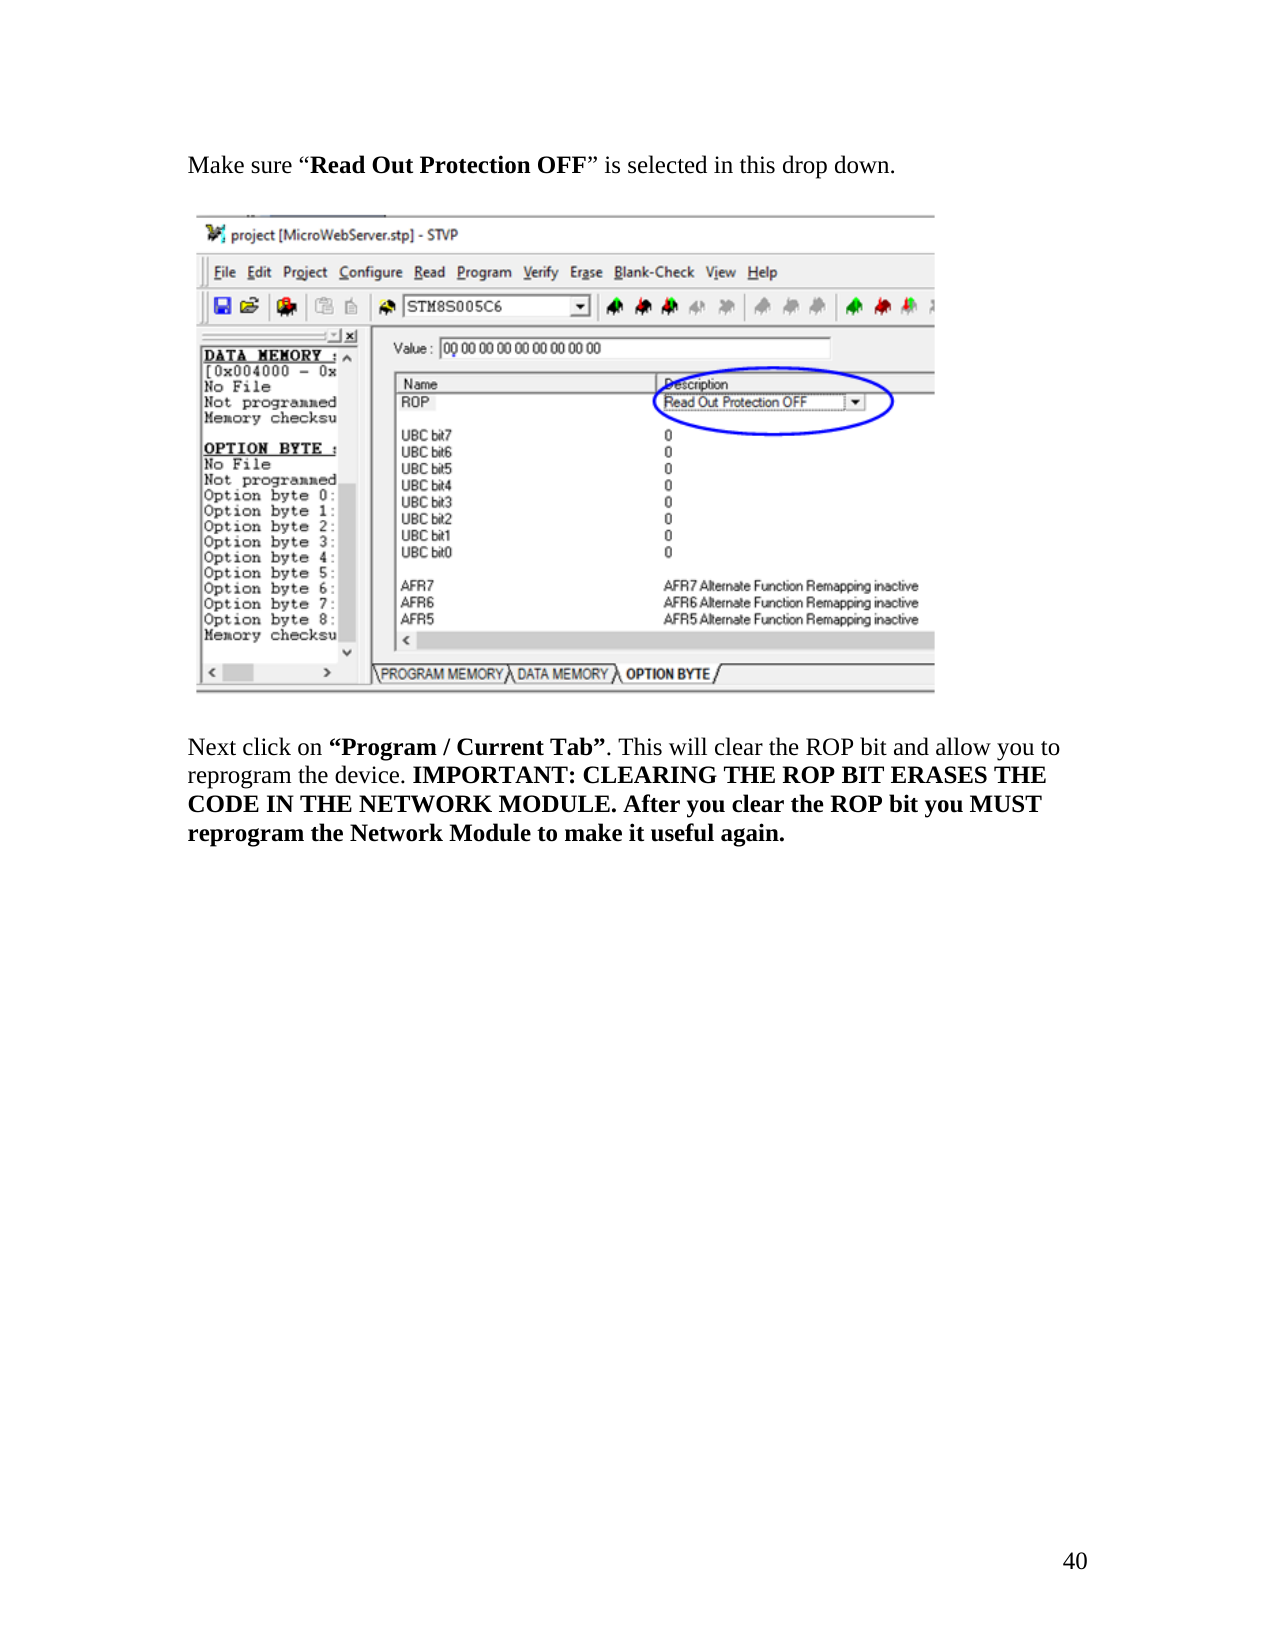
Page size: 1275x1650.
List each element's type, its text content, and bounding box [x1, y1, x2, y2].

text Make sure “Read Out Protection OFF” is selected in this drop down. [187, 150, 1087, 179]
picture [187, 207, 943, 703]
text Next click on “Program / Current Tab”. This will clear the ROP bit and allow you to reprogram the device. IMPORTANT: CLEARING THE ROP BIT ERASES THE CODE IN THE NETWORK MODULE. After you clear the ROP bit you MUST reprogram the Network Module to make it useful again. [187, 732, 1087, 847]
